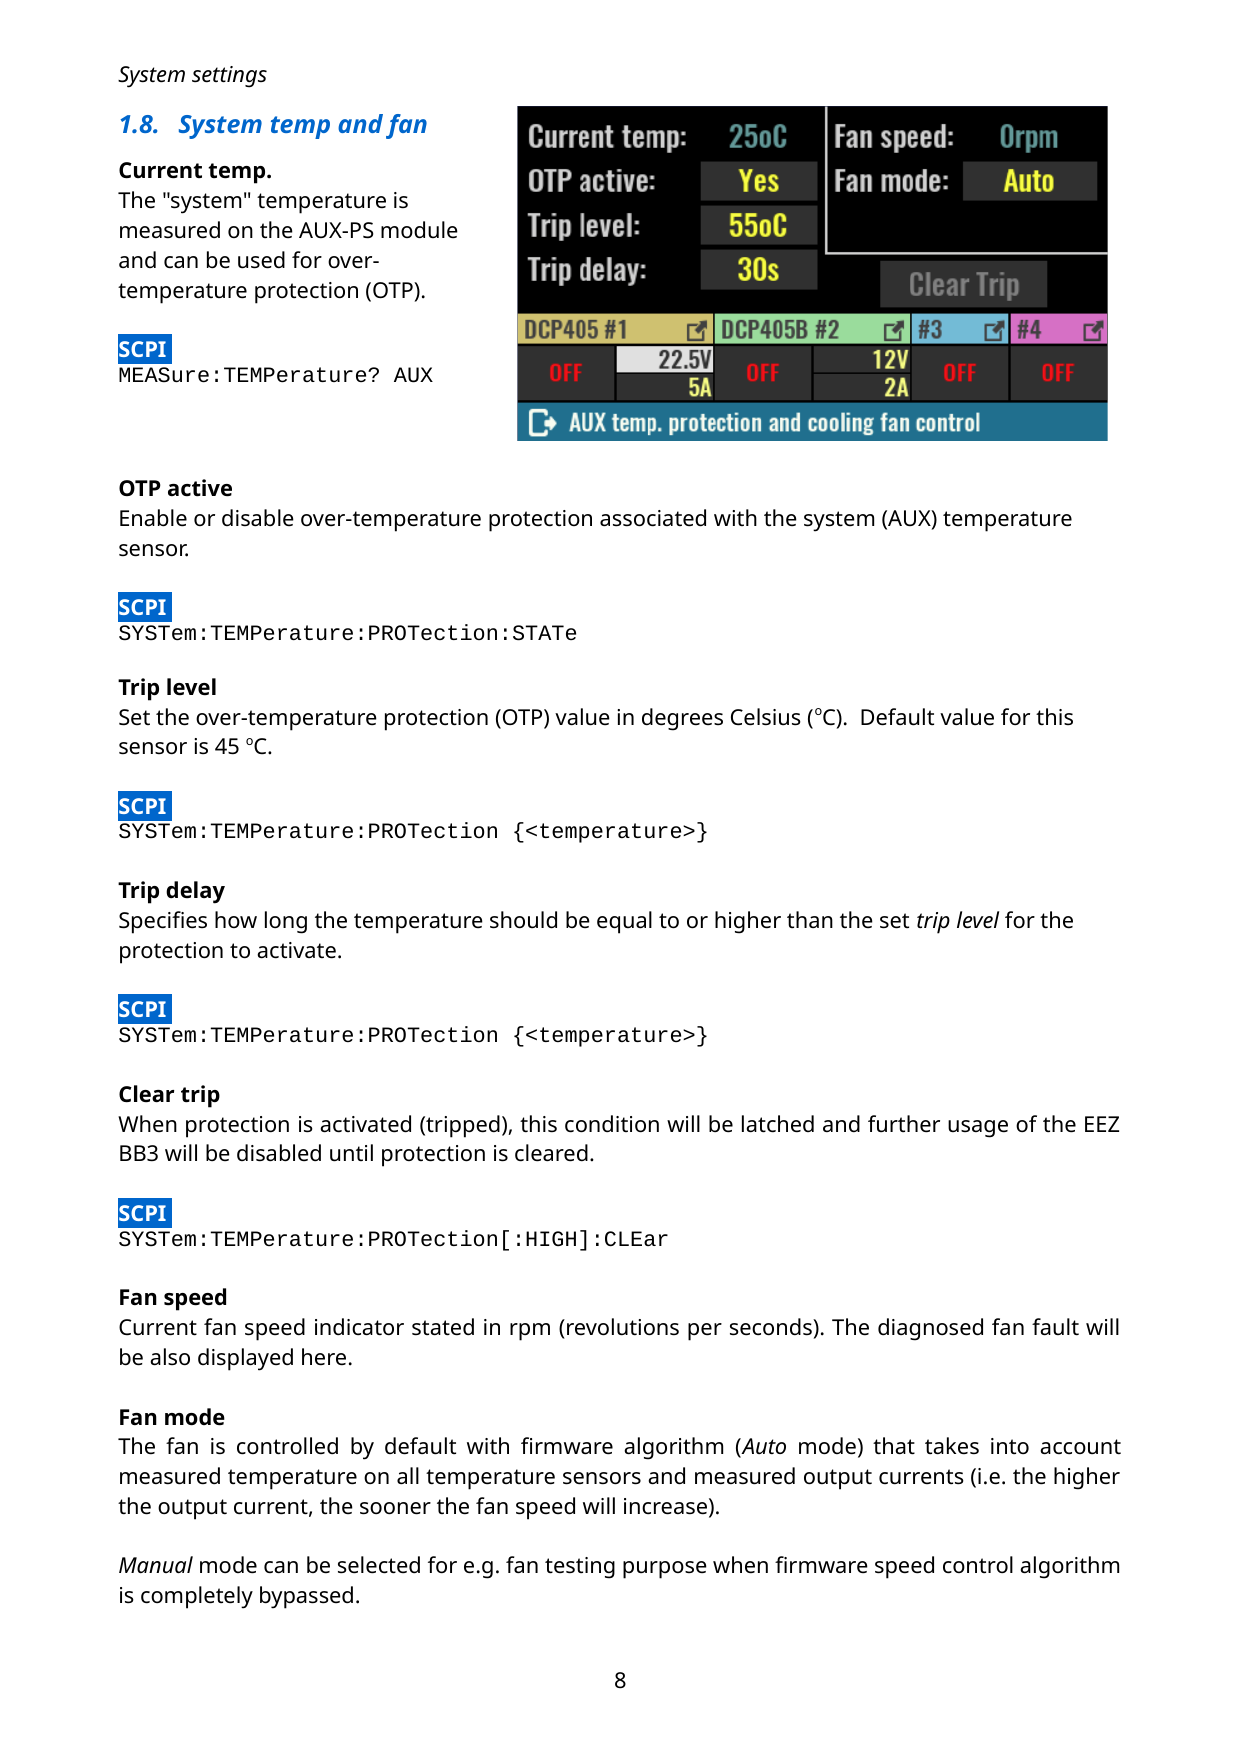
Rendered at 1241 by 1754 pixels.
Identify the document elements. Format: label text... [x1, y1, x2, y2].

text Fan speed [118, 1282, 1122, 1312]
text SYSTem:TEMPerature:PROTection {<temperature>} [118, 821, 1122, 845]
text Fan mode [118, 1401, 1122, 1431]
text SCPI [118, 592, 1122, 622]
text SCPI [118, 994, 1122, 1024]
text SCPI [118, 1198, 1122, 1228]
text Enable or disable over-temperature protection associated with the system (AUX) temperature sensor. [118, 503, 1122, 562]
text Clear trip [118, 1079, 1122, 1108]
text Specifies how long the temperature should be equal to or higher than the set trip level for the protection to activate. [118, 905, 1122, 964]
text Set the over-temperature protection (OTP) value in degrees Celsius (oC). Default value for this sensor is 45 oC. [118, 701, 1122, 761]
text Manual mode can be selected for e.g. fan testing purpose when firmware speed control algorithm is completely bypassed. [118, 1550, 1122, 1610]
text SYSTem:TEMPerature:PROTection {<temperature>} [118, 1024, 1122, 1049]
text Trip level [118, 672, 1122, 701]
text OTP active [118, 473, 1122, 503]
table_header [502, 107, 1123, 473]
text When protection is activated (tripped), this condition will be latched and further usage of the EEZ BB3 will be disabled until protection is cleared. [118, 1108, 1122, 1168]
text SCPI [118, 791, 1122, 821]
text SYSTem:TEMPerature:PROTection:STATe [118, 622, 1122, 647]
table_header System temp and fan Current temp. The "system" temperature is measured on the AUX-PS module and can be used for over-temperature protection (OTP). SCPI MEASure:TEMPerature? AUX [118, 107, 502, 473]
text SYSTem:TEMPerature:PROTection[:HIGH]:CLEar [118, 1228, 1122, 1252]
text Trip delay [118, 875, 1122, 905]
picture [517, 106, 1108, 441]
text The fan is controlled by default with firmware algorithm (Auto mode) that takes into account measured temperature on all temperature sensors and measured output currents (i.e. the higher the output current, the sooner the fan speed will increase). [118, 1431, 1122, 1521]
text Current fan speed indicator stated in rpm (revolutions per seconds). The diagnosed fan fault will be also displayed here. [118, 1312, 1122, 1372]
